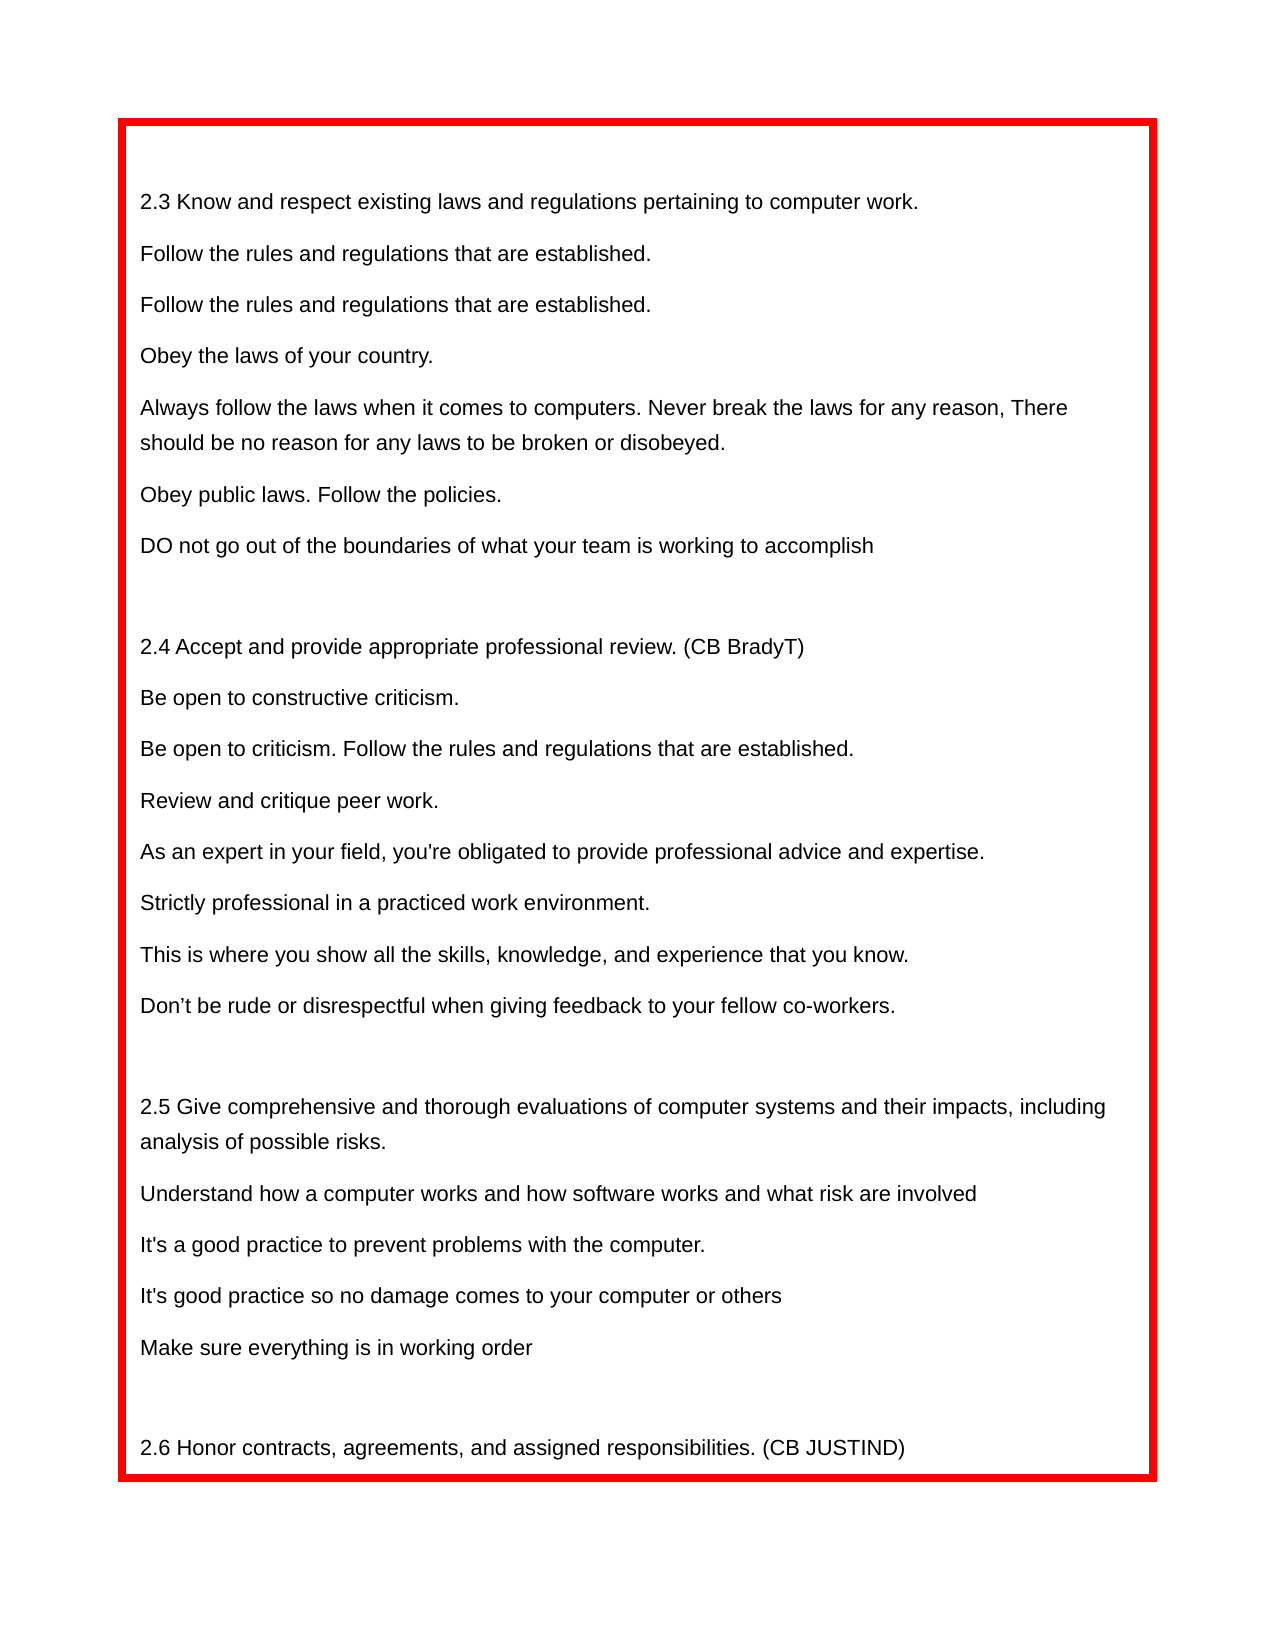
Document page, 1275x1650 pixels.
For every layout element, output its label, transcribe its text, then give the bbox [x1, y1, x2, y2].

text Make sure everything is in working order [126, 1313, 1149, 1360]
text Don’t be rude or disrespectful when giving feedback to your fellow co-workers. [126, 971, 1149, 1018]
text 2.5 Give comprehensive and thorough evaluations of computer systems and their impacts, including analysis of possible risks. [126, 1072, 1149, 1154]
text 2.3 Know and respect existing laws and regulations pertaining to computer work. [126, 167, 1149, 214]
text DO not go out of the boundaries of what your team is working to accomplish [126, 511, 1149, 558]
text This is where you show all the skills, knowledge, and experience that you know. [126, 920, 1149, 967]
text As an expert in your field, you're obligated to provide professional advice and expertise. [126, 817, 1149, 864]
text 2.4 Accept and provide appropriate professional review. (CB BradyT) [126, 612, 1149, 659]
text Understand how a computer works and how software works and what risk are involved [126, 1159, 1149, 1206]
text Strictly professional in a practiced work environment. [126, 868, 1149, 916]
text Always follow the laws when it comes to computers. Never break the laws for any reason, There should be no reason for any laws to be broken or disobeyed. [126, 373, 1149, 456]
text Follow the rules and regulations that are established. [126, 270, 1149, 317]
text Obey public laws. Follow the policies. [126, 460, 1149, 507]
text 2.6 Honor contracts, agreements, and assigned responsibilities. (CB JUSTIND) [126, 1413, 1149, 1474]
text Obey the laws of your country. [126, 321, 1149, 368]
text Be open to constructive criticism. [126, 663, 1149, 710]
text Follow the rules and regulations that are established. [126, 219, 1149, 266]
text It's a good practice to prevent problems with the computer. [126, 1210, 1149, 1257]
text It's good practice so no damage comes to your computer or others [126, 1261, 1149, 1308]
text Review and critique peer work. [126, 766, 1149, 813]
text Be open to criticism. Follow the rules and regulations that are established. [126, 714, 1149, 761]
